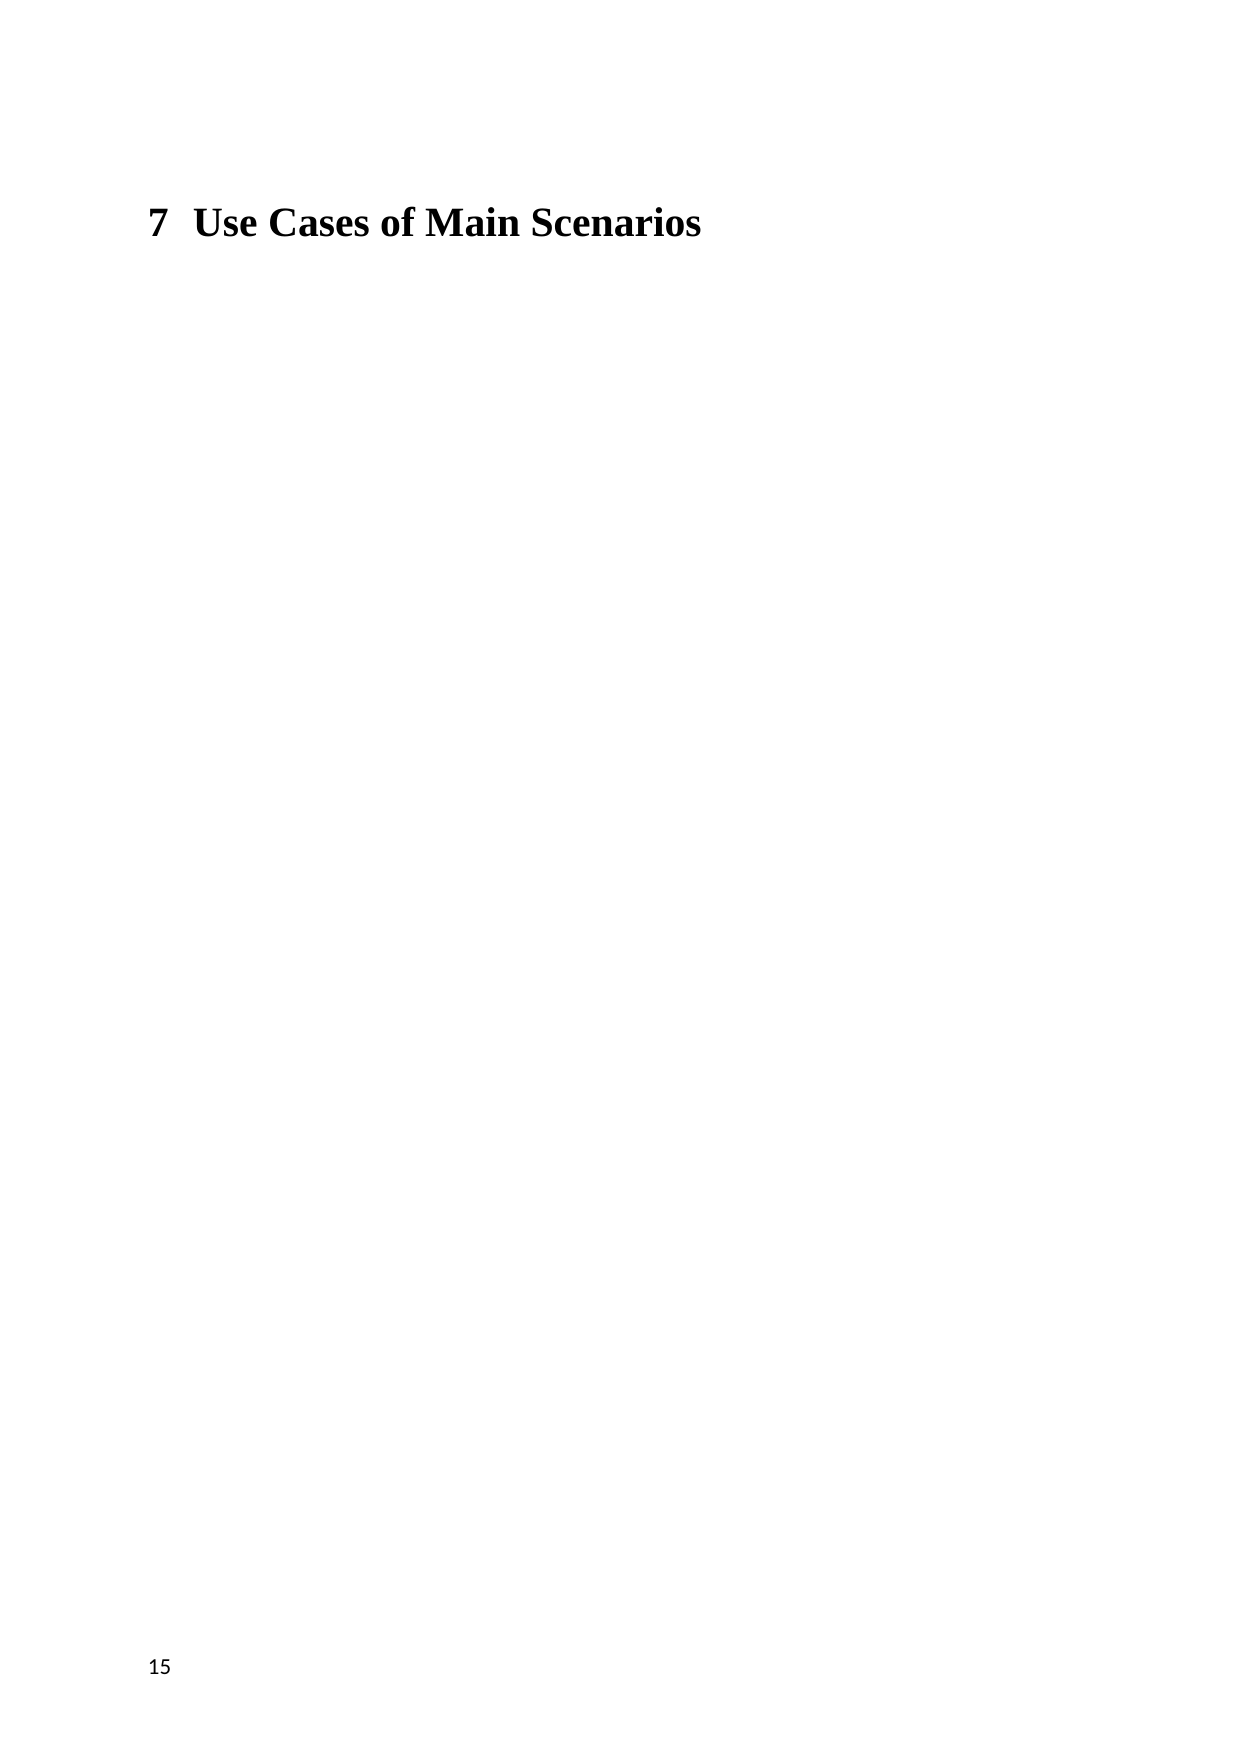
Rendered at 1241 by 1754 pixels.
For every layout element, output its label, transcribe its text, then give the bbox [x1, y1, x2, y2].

subtitle Use Cases of Main Scenarios [148, 198, 1093, 246]
